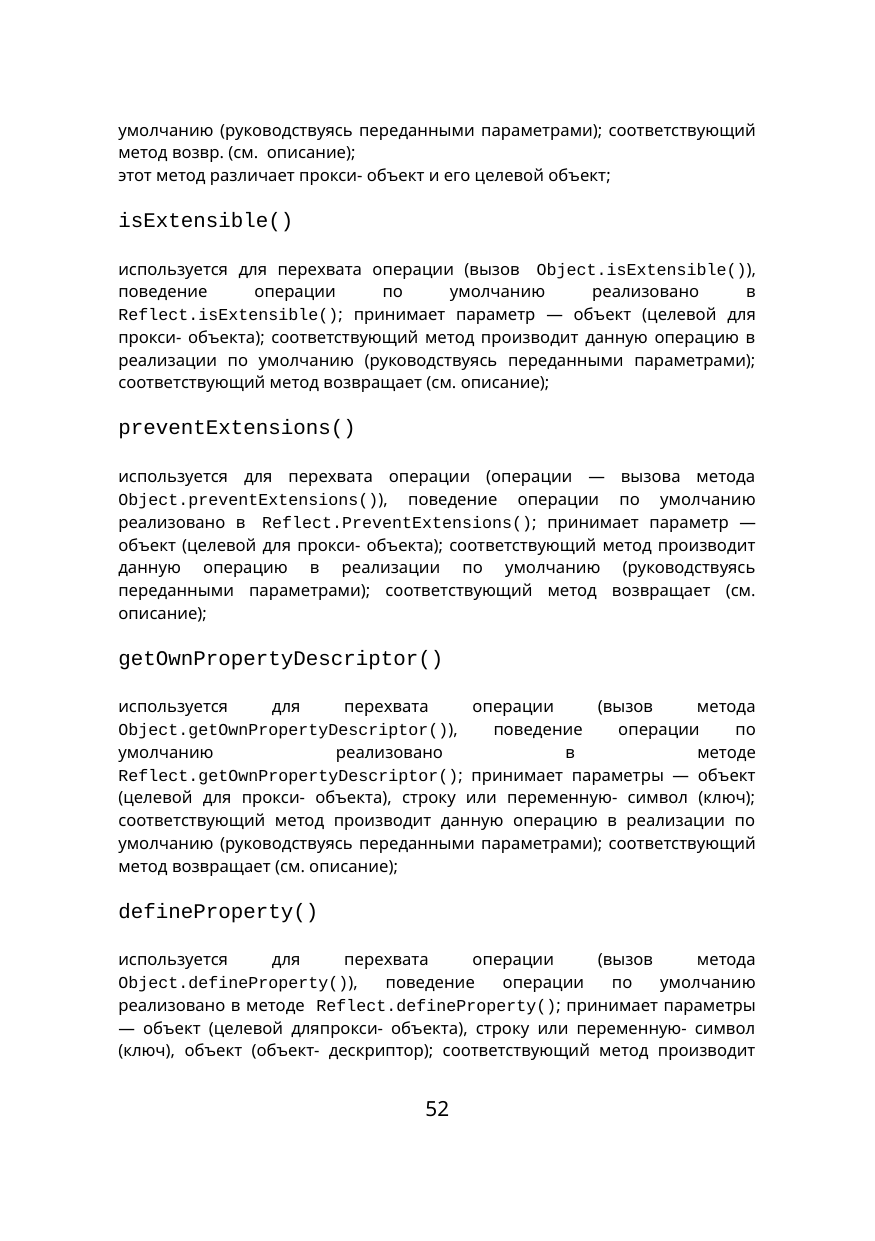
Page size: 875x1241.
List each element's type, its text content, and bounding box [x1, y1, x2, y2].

text используется для перехвата операции (вызов метода Object.defineProperty()), поведение операции по умолчанию реализовано в методе Reflect.defineProperty(); принимает параметры — объект (целевой дляпрокси- объекта), строку или переменную- символ (ключ), объект (объект- дескриптор); соответствующий метод производит [118, 948, 756, 1062]
text getOwnPropertyDescriptor() [118, 648, 756, 671]
text используется для перехвата операции (вызов метода Object.getOwnPropertyDescriptor()), поведение операции по умолчанию реализовано в методе Reflect.getOwnPropertyDescriptor(); принимает параметры — объект (целевой для прокси- объекта), строку или переменную- символ (ключ); соответствующий метод производит данную операцию в реализации по умолчанию (руководствуясь переданными параметрами); соответствующий метод возвращает (см. описание); [118, 695, 756, 877]
text isExtensible() [118, 210, 756, 233]
text используется для перехвата операции (вызов Object.isExtensible()), поведение операции по умолчанию реализовано в Reflect.isExtensible(); принимает параметр — объект (целевой для прокси- объекта); соответствующий метод производит данную операцию в реализации по умолчанию (руководствуясь переданными параметрами); соответствующий метод возвращает (см. описание); [118, 257, 756, 394]
text этот метод различает прокси- объект и его целевой объект; [118, 163, 756, 186]
text умолчанию (руководствуясь переданными параметрами); соответствующий метод возвр. (см. описание); [118, 118, 756, 163]
text defineProperty() [118, 901, 756, 924]
text используется для перехвата операции (операции — вызова метода Object.preventExtensions()), поведение операции по умолчанию реализовано в Reflect.PreventExtensions(); принимает параметр — объект (целевой для прокси- объекта); соответствующий метод производит данную операцию в реализации по умолчанию (руководствуясь переданными параметрами); соответствующий метод возвращает (см. описание); [118, 465, 756, 624]
text preventExtensions() [118, 417, 756, 441]
